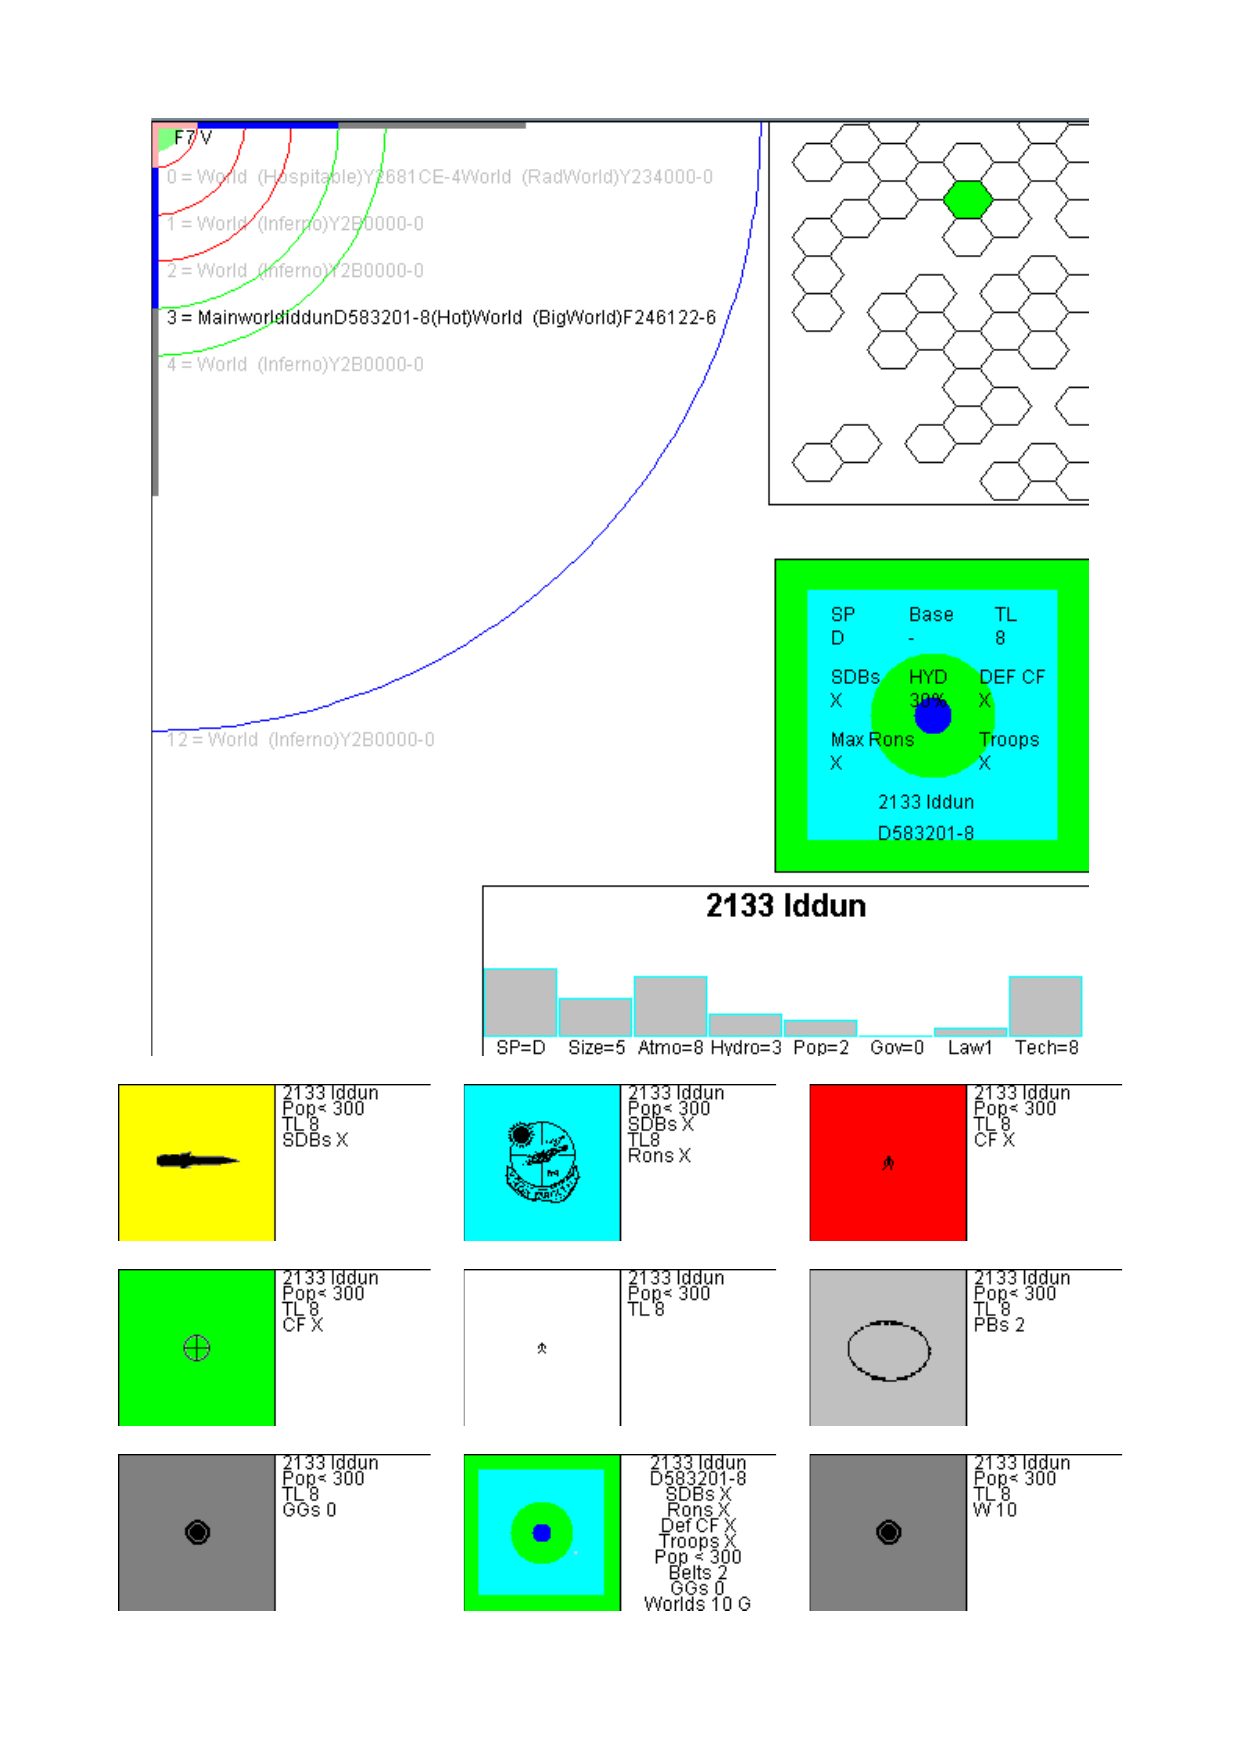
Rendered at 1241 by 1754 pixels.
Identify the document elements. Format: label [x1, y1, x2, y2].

picture [463, 1454, 777, 1611]
picture [809, 1454, 1123, 1611]
picture [463, 1269, 777, 1426]
picture [809, 1269, 1123, 1426]
picture [463, 1084, 777, 1241]
picture [809, 1084, 1123, 1241]
picture [118, 1269, 431, 1426]
picture [118, 1454, 431, 1611]
picture [118, 1084, 431, 1241]
picture [151, 118, 1089, 1056]
